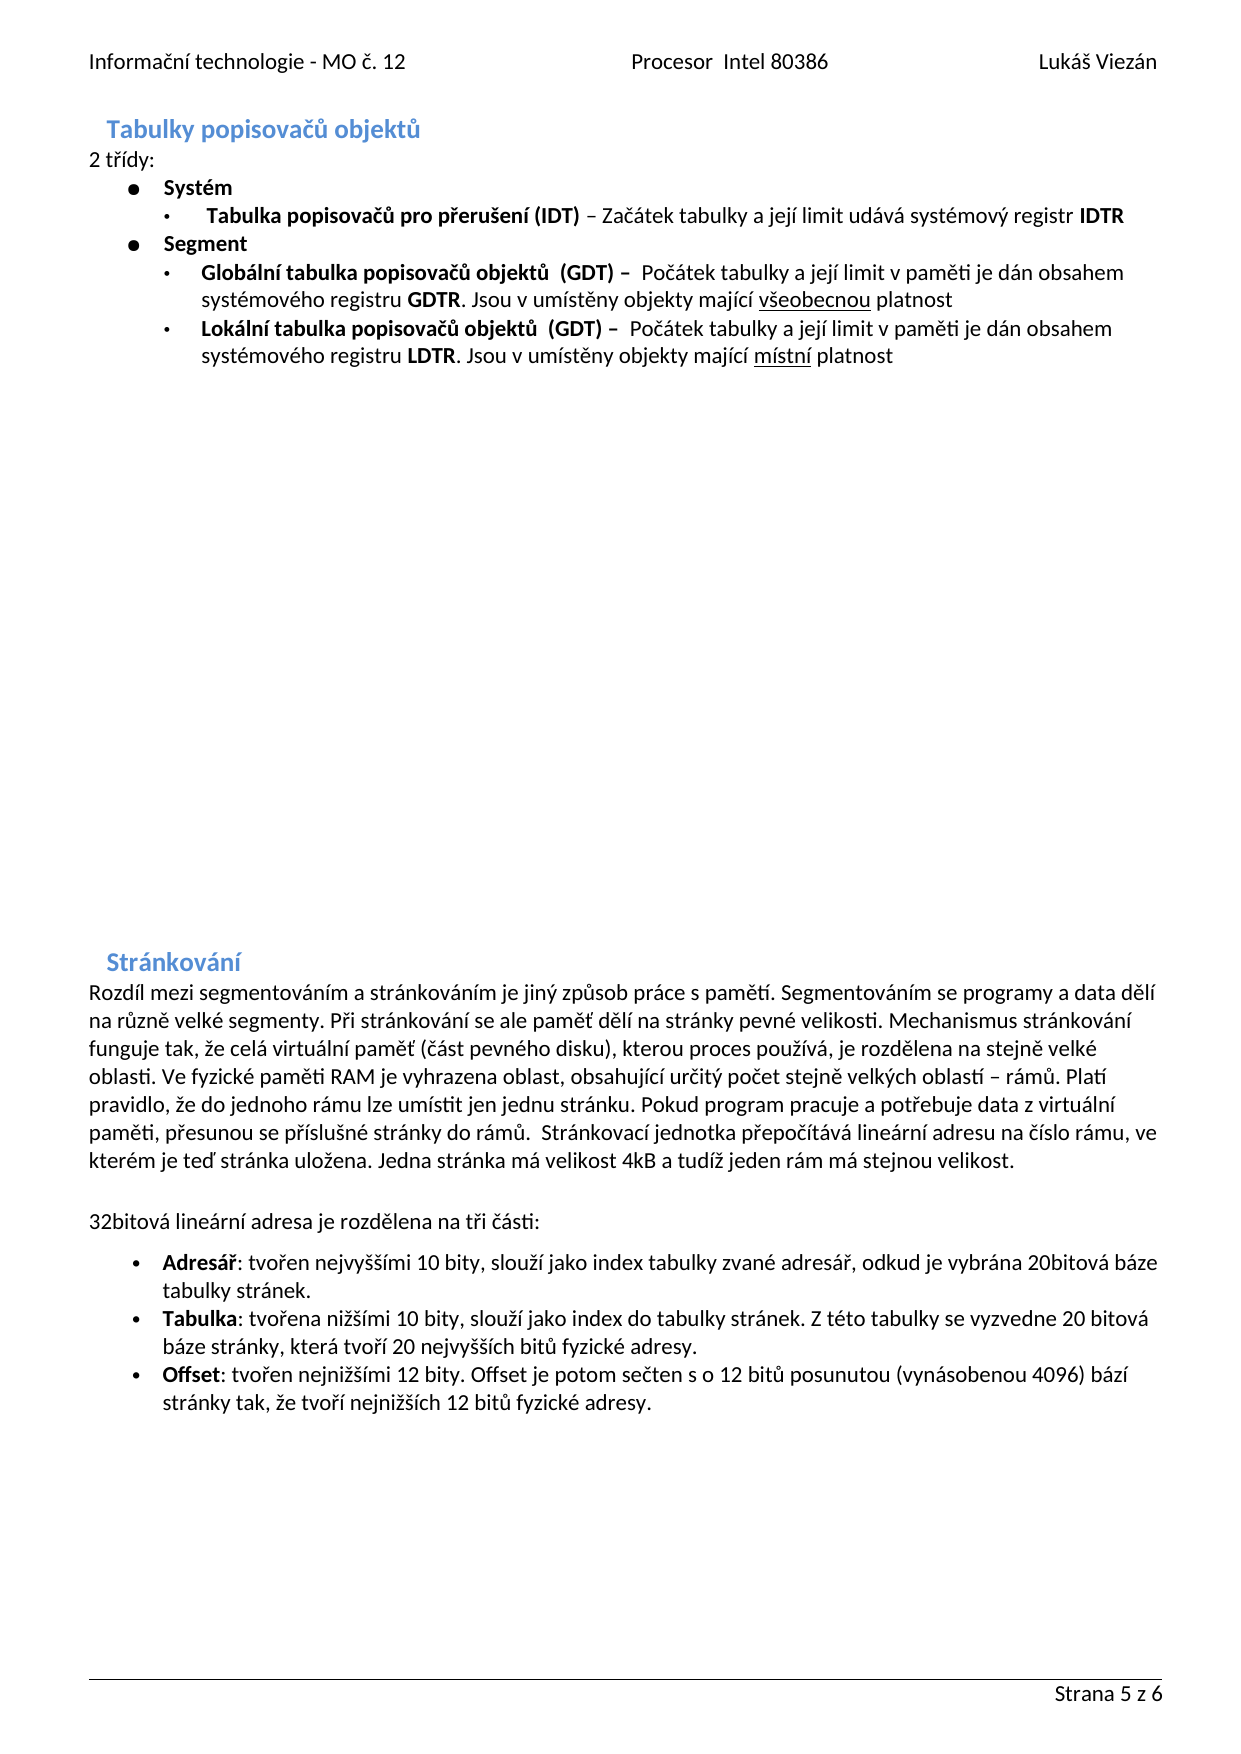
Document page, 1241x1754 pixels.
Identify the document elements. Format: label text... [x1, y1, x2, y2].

list Offset: tvořen nejnižšími 12 bity. Offset je potom sečten s o 12 bitů posunutou (vynásobenou 4096) bází stránky tak, že tvoří nejnižších 12 bitů fyzické adresy. [133, 1360, 1162, 1416]
list Systém [126, 173, 1162, 202]
text 32bitová lineární adresa je rozdělena na tři části: [89, 1207, 1162, 1235]
list Tabulka popisovačů pro přerušení (IDT) – Začátek tabulky a její limit udává systémový registr IDTR [164, 202, 1162, 229]
text Stránkování [106, 945, 1162, 978]
text 2 třídy: [89, 146, 1162, 173]
list Lokální tabulka popisovačů objektů (GDT) – Počátek tabulky a její limit v paměti je dán obsahem systémového registru LDTR. Jsou v umístěny objekty mající místní platnost [164, 314, 1162, 370]
list Segment [126, 229, 1162, 258]
text Rozdíl mezi segmentováním a stránkováním je jiný způsob práce s pamětí. Segmentováním se programy a data dělí na různě velké segmenty. Při stránkování se ale paměť dělí na stránky pevné velikosti. Mechanismus stránkování funguje tak, že celá virtuální paměť (část pevného disku), kterou proces používá, je rozdělena na stejně velké oblasti. Ve fyzické paměti RAM je vyhrazena oblast, obsahující určitý počet stejně velkých oblastí – rámů. Platí pravidlo, že do jednoho rámu lze umístit jen jednu stránku. Pokud program pracuje a potřebuje data z virtuální paměti, přesunou se příslušné stránky do rámů. Stránkovací jednotka přepočítává lineární adresu na číslo rámu, ve kterém je teď stránka uložena. Jedna stránka má velikost 4kB a tudíž jeden rám má stejnou velikost. [89, 978, 1162, 1174]
list Adresář: tvořen nejvyššími 10 bity, slouží jako index tabulky zvané adresář, odkud je vybrána 20bitová báze tabulky stránek. [133, 1248, 1162, 1304]
list Globální tabulka popisovačů objektů (GDT) – Počátek tabulky a její limit v paměti je dán obsahem systémového registru GDTR. Jsou v umístěny objekty mající všeobecnou platnost [164, 258, 1162, 314]
text Tabulky popisovačů objektů [106, 112, 1162, 146]
list Tabulka: tvořena nižšími 10 bity, slouží jako index do tabulky stránek. Z této tabulky se vyzvedne 20 bitová báze stránky, která tvoří 20 nejvyšších bitů fyzické adresy. [133, 1304, 1162, 1360]
